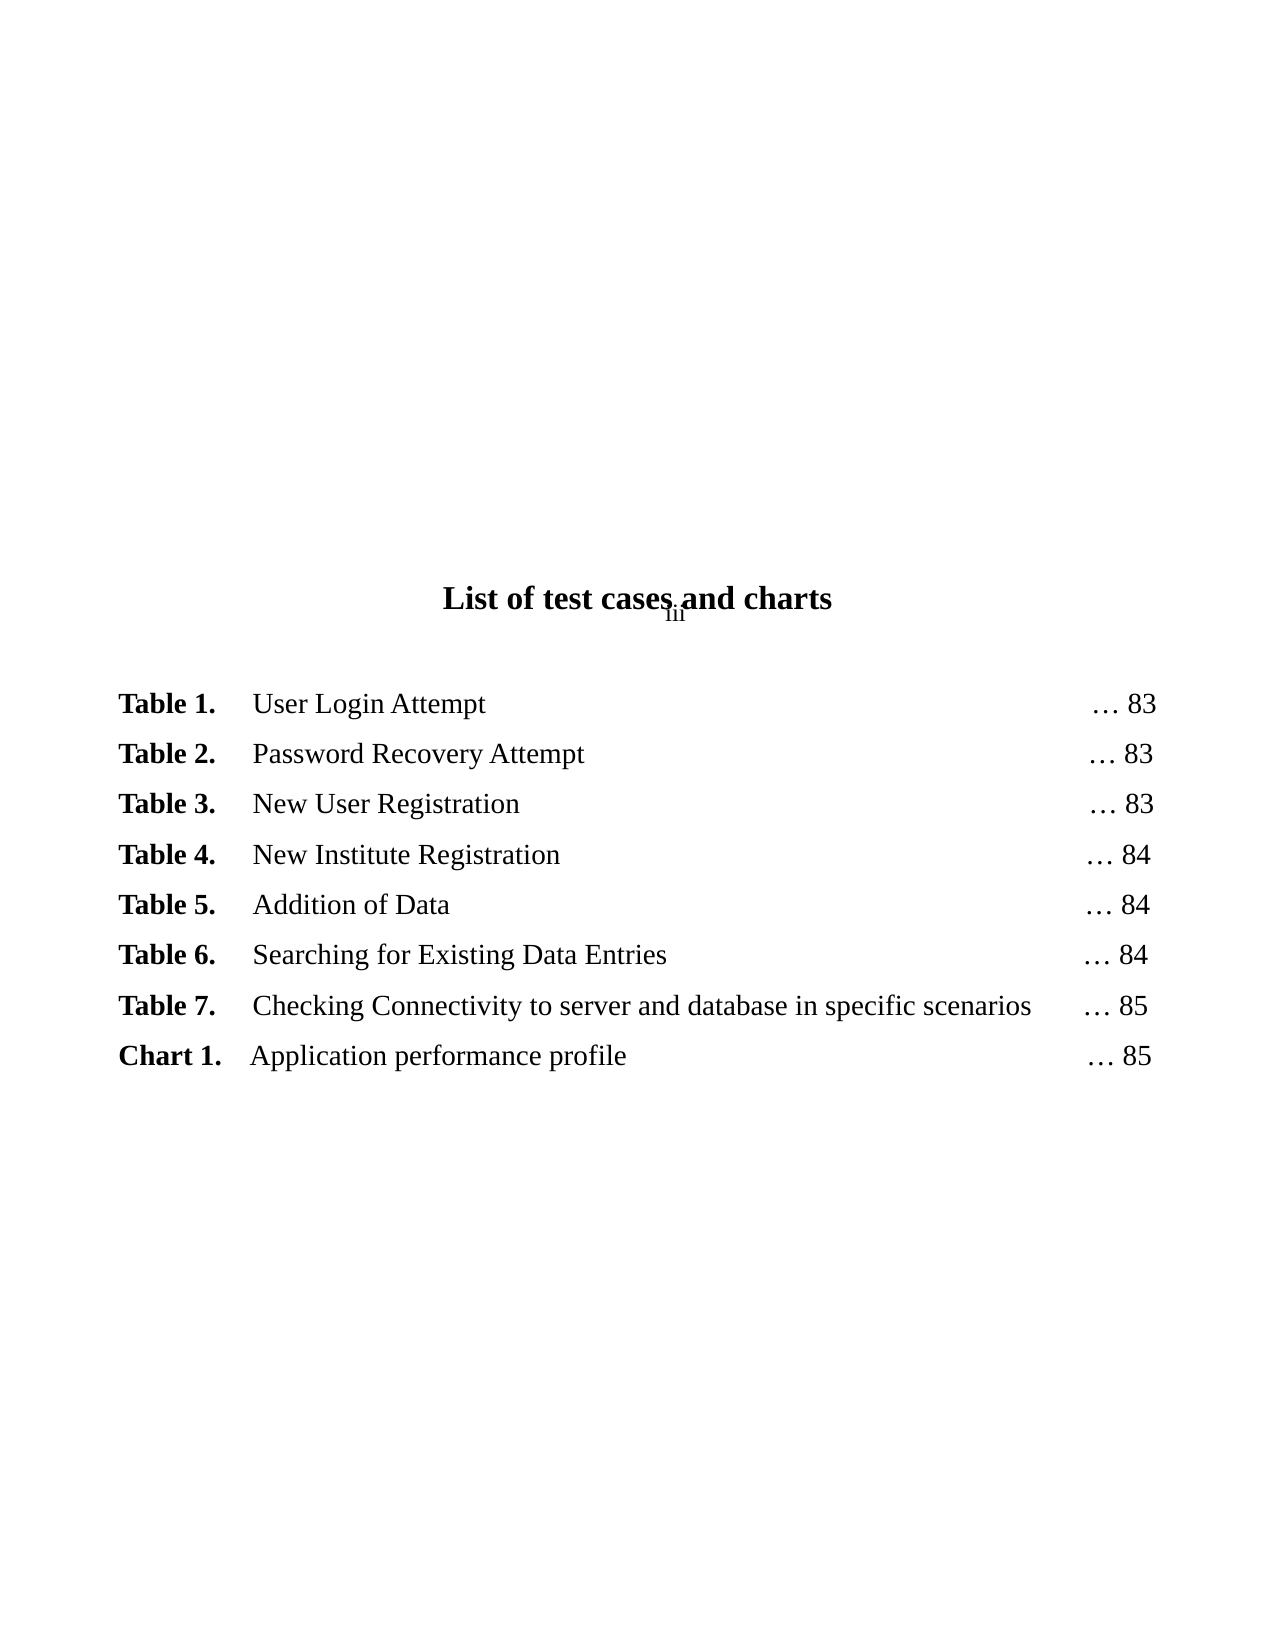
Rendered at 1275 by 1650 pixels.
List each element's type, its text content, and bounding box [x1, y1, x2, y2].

text Table 7. Checking Connectivity to server and database in specific scenarios … 85 [118, 988, 1157, 1021]
text Table 4. New Institute Registration … 84 [118, 837, 1157, 870]
text Table 3. New User Registration … 83 [118, 787, 1157, 820]
text Chart 1. Application performance profile … 85 [118, 1038, 1157, 1072]
text Table 1. User Login Attempt … 83 [118, 686, 1157, 719]
text Table 2. Password Recovery Attempt … 83 [118, 736, 1157, 770]
text Table 5. Addition of Data … 84 [118, 887, 1157, 921]
text Table 6. Searching for Existing Data Entries … 84 [118, 937, 1157, 971]
text List of test cases and charts [118, 578, 1157, 616]
